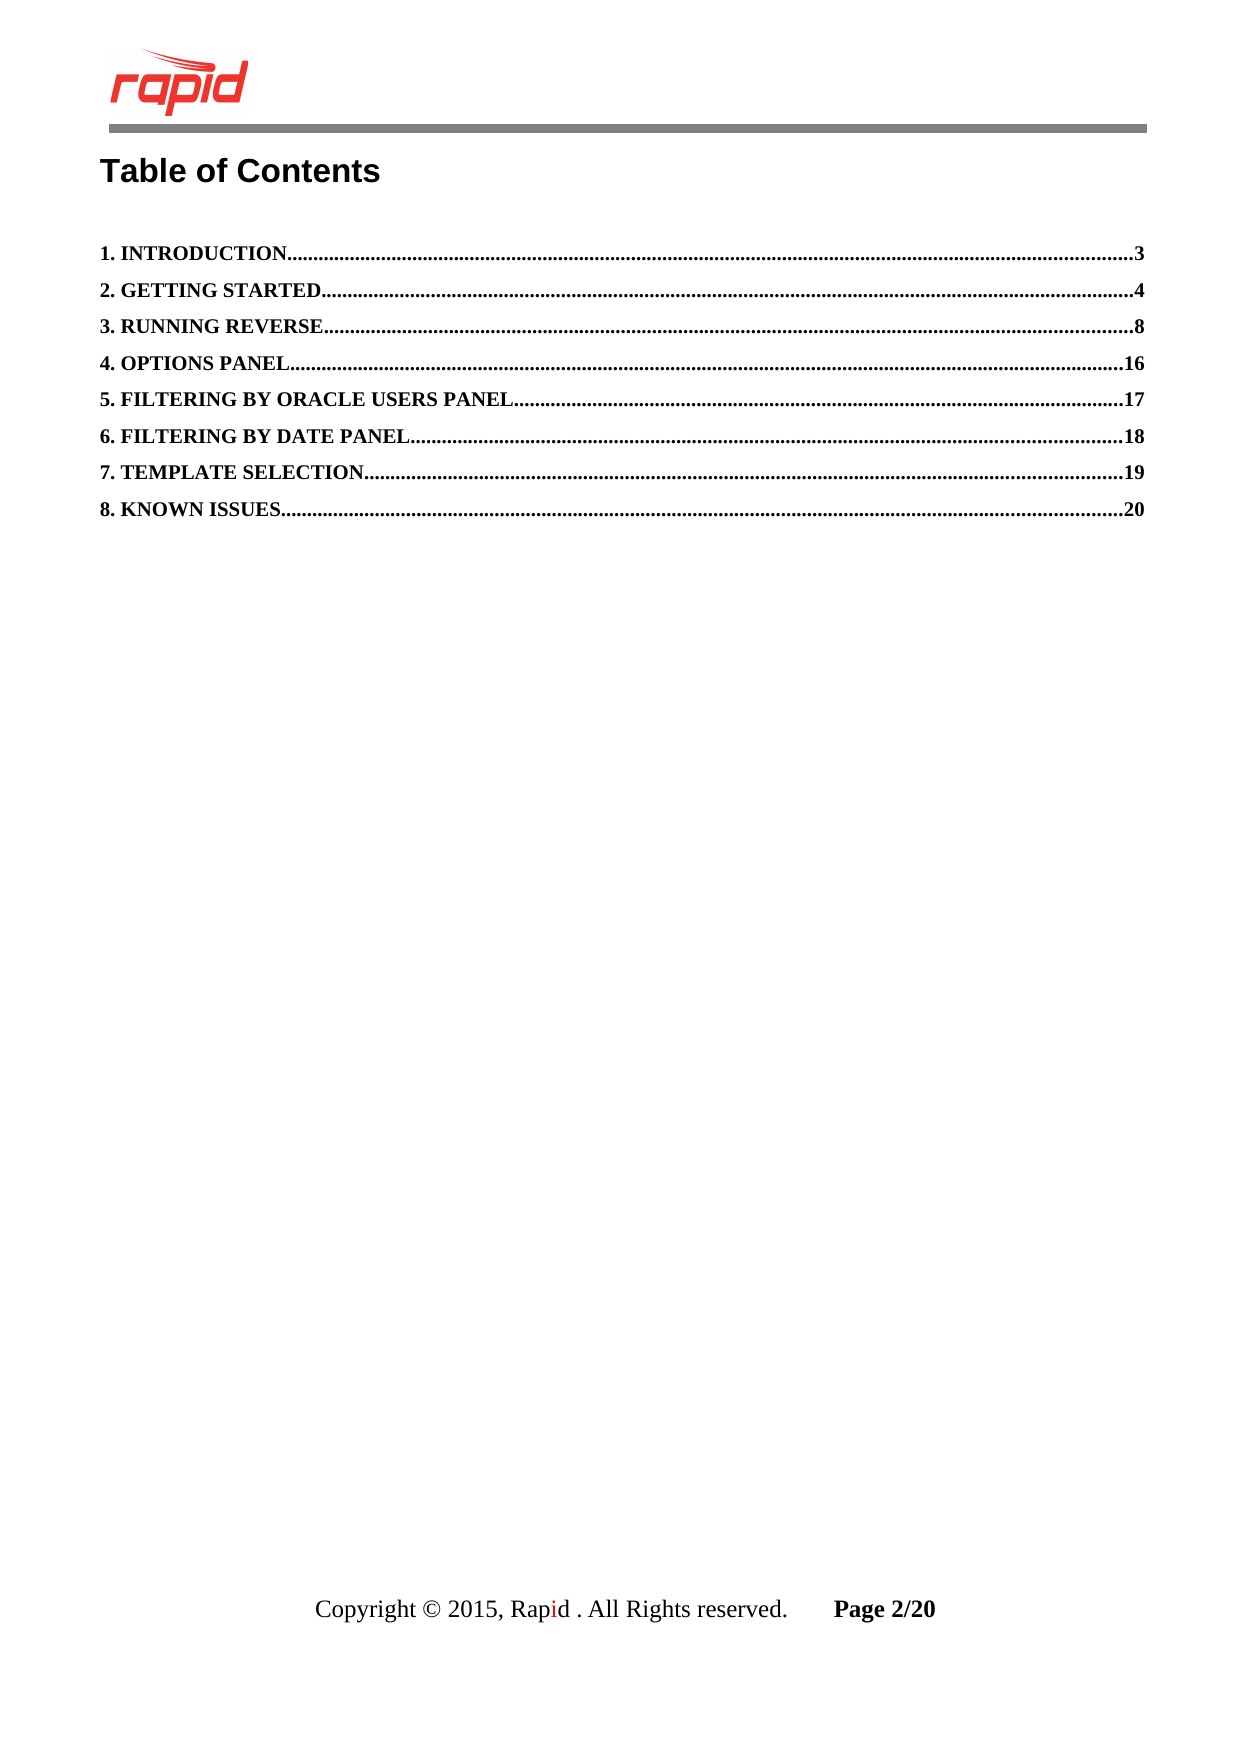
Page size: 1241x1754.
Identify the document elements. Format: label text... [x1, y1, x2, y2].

subtitle Table of Contents [99, 152, 1144, 190]
text 7. Template Selection 19 [99, 460, 1144, 484]
text 8. Known Issues 20 [99, 497, 1144, 521]
picture [110, 48, 249, 116]
text 3. Running REVERSE 8 [99, 314, 1144, 338]
text 5. Filtering by Oracle Users Panel 17 [99, 387, 1144, 411]
text 2. Getting Started 4 [99, 277, 1144, 302]
text 4. Options Panel 16 [99, 351, 1144, 375]
text 1. Introduction 3 [99, 241, 1144, 265]
text 6. Filtering by Date Panel 18 [99, 424, 1144, 448]
